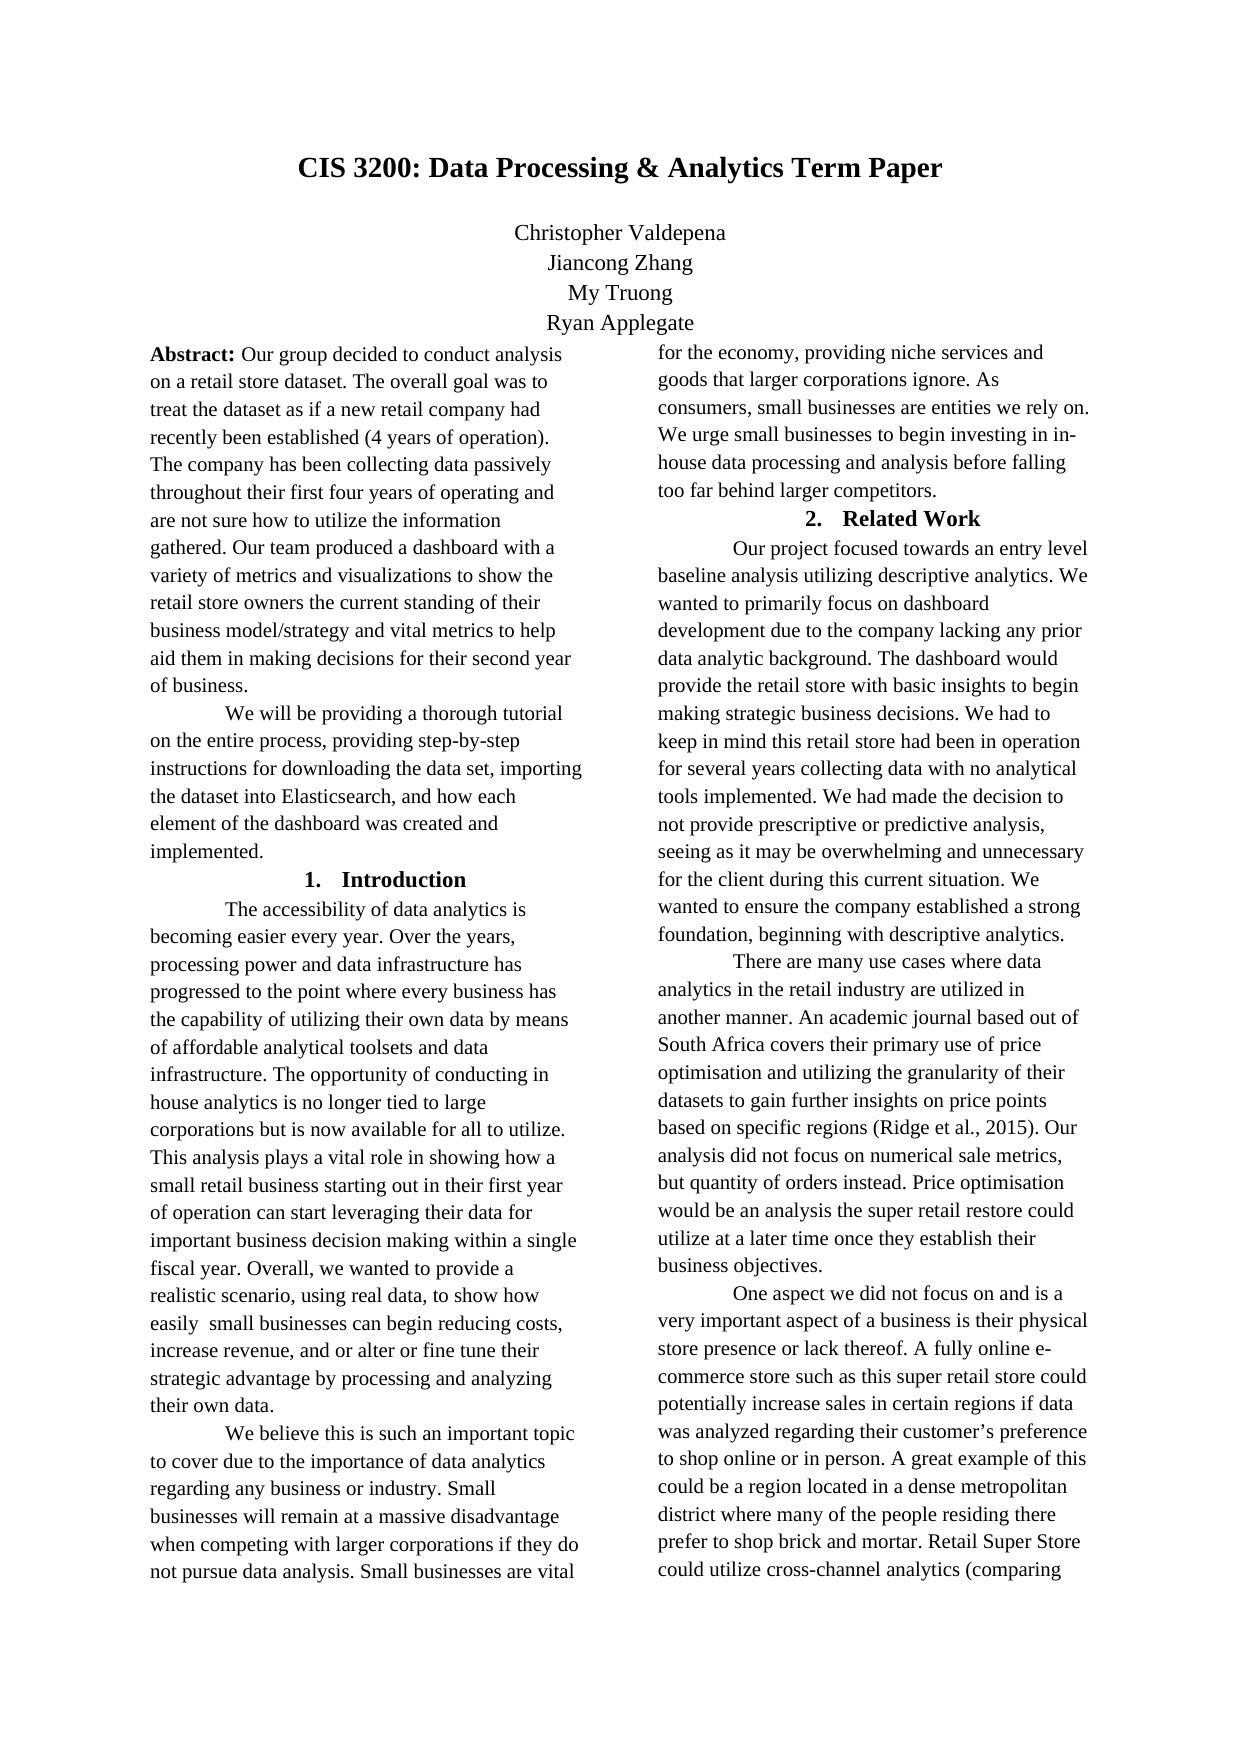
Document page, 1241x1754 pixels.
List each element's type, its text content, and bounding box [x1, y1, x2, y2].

text Christopher Valdepena [150, 219, 1090, 245]
text for the economy, providing niche services and goods that larger corporations ignore. As consumers, small businesses are entities we rely on. We urge small businesses to begin investing in in-house data processing and analysis before falling too far behind larger competitors. [658, 339, 1090, 502]
text Abstract: Our group decided to conduct analysis on a retail store dataset. The overall goal was to treat the dataset as if a new retail company had recently been established (4 years of operation). The company has been collecting data passively throughout their first four years of operating and are not sure how to utilize the information gathered. Our team produced a dashboard with a variety of metrics and visualizations to show the retail store owners the current standing of their business model/strategy and vital metrics to help aid them in making decisions for their second year of business. [150, 339, 583, 697]
text We believe this is such an important topic to cover due to the importance of data analytics regarding any business or industry. Small businesses will remain at a massive disadvantage when competing with larger corporations if they do not pursue data analysis. Small businesses are vital [150, 1421, 583, 1583]
text Jiancong Zhang [150, 249, 1090, 275]
text There are many use cases where data analytics in the retail industry are utilized in another manner. An academic journal based out of South Africa covers their primary use of price optimisation and utilizing the granularity of their datasets to gain further insights on price points based on specific regions (Ridge et al., 2015). Our analysis did not focus on numerical sale metrics, but quantity of orders instead. Price optimisation would be an analysis the super retail restore could utilize at a later time once they establish their business objectives. [658, 949, 1090, 1277]
text Our project focused towards an entry level baseline analysis utilizing descriptive analytics. We wanted to primarily focus on dashboard development due to the company lacking any prior data analytic background. The dashboard would provide the retail store with basic insights to begin making strategic business decisions. We had to keep in mind this retail store had been in operation for several years collecting data with no analytical tools implemented. We had made the decision to not provide prescriptive or predictive analysis, seeing as it may be overwhelming and unnecessary for the client during this current situation. We wanted to ensure the company established a strong foundation, beginning with descriptive analytics. [658, 535, 1090, 946]
text The accessibility of data analytics is becoming easier every year. Over the years, processing power and data infrastructure has progressed to the point where every business has the capability of utilizing their own data by means of affordable analytical toolsets and data infrastructure. The opportunity of conducting in house analytics is no longer tied to large corporations but is now available for all to utilize. This analysis plays a vital role in showing how a small retail business starting out in their first year of operation can start leveraging their data for important business decision making within a single fiscal year. Overall, we wanted to provide a realistic scenario, using real data, to show how easily small businesses can begin reducing costs, increase revenue, and or alter or fine tune their strategic advantage by processing and analyzing their own data. [150, 897, 583, 1417]
text Ryan Applegate [150, 309, 1090, 336]
text We will be providing a thorough tutorial on the entire process, providing step-by-step instructions for downloading the data set, importing the dataset into Elasticsearch, and how each element of the dashboard was created and implemented. [150, 701, 583, 863]
text One aspect we did not focus on and is a very important aspect of a business is their physical store presence or lack thereof. A fully online e-commerce store such as this super retail store could potentially increase sales in certain regions if data was analyzed regarding their customer’s preference to shop online or in person. A great example of this could be a region located in a dense metropolitan district where many of the people residing there prefer to shop brick and mortar. Retail Super Store could utilize cross-channel analytics (comparing [658, 1281, 1090, 1581]
text CIS 3200: Data Processing & Analytics Term Paper [150, 150, 1090, 183]
list Introduction [187, 866, 583, 893]
list Related Work [695, 505, 1090, 532]
text My Truong [150, 279, 1090, 306]
